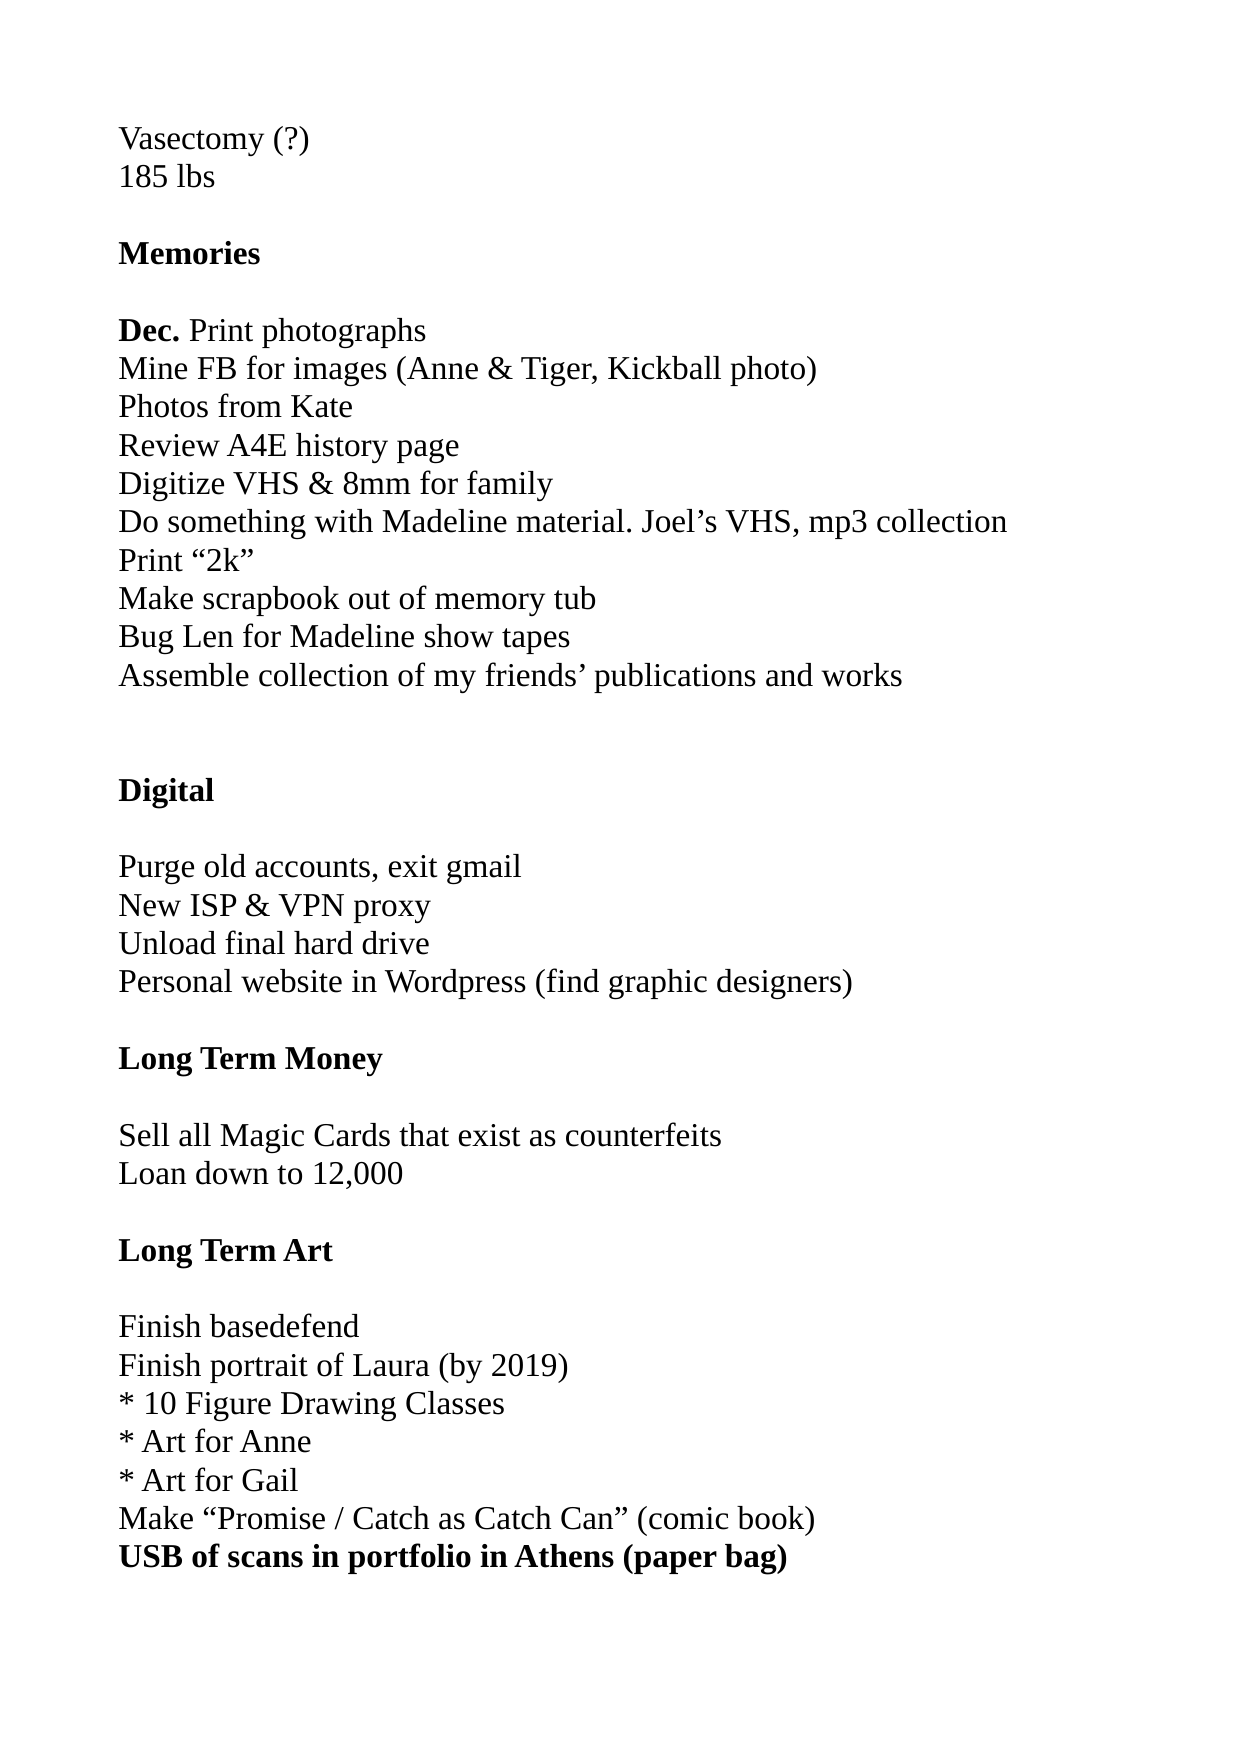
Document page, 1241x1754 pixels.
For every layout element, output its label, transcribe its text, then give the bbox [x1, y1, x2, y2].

text * Art for Gail [118, 1460, 1122, 1498]
text Review A4E history page [118, 425, 1122, 463]
text Loan down to 12,000 [118, 1153, 1122, 1191]
text Dec. Print photographs [118, 310, 1122, 348]
text USB of scans in portfolio in Athens (paper bag) [118, 1536, 1122, 1575]
text Mine FB for images (Anne & Tiger, Kickball photo) [118, 348, 1122, 386]
text Digital [118, 770, 1122, 808]
text Make “Promise / Catch as Catch Can” (comic book) [118, 1498, 1122, 1536]
text Vasectomy (?) [118, 118, 1122, 156]
text New ISP & VPN proxy [118, 885, 1122, 923]
text Assemble collection of my friends’ publications and works [118, 655, 1122, 693]
text Finish portrait of Laura (by 2019) [118, 1345, 1122, 1383]
text Make scrapbook out of memory tub [118, 578, 1122, 616]
text Long Term Art [118, 1230, 1122, 1268]
text Do something with Madeline material. Joel’s VHS, mp3 collection [118, 501, 1122, 540]
text Bug Len for Madeline show tapes [118, 616, 1122, 655]
text Long Term Money [118, 1038, 1122, 1076]
text Finish basedefend [118, 1306, 1122, 1345]
text Photos from Kate [118, 386, 1122, 425]
text Print “2k” [118, 540, 1122, 578]
text Unload final hard drive [118, 923, 1122, 961]
text Memories [118, 233, 1122, 271]
text * Art for Anne [118, 1421, 1122, 1460]
text Sell all Magic Cards that exist as counterfeits [118, 1115, 1122, 1153]
text * 10 Figure Drawing Classes [118, 1383, 1122, 1421]
text Digitize VHS & 8mm for family [118, 463, 1122, 501]
text 185 lbs [118, 156, 1122, 195]
text Personal website in Wordpress (find graphic designers) [118, 961, 1122, 1000]
text Purge old accounts, exit gmail [118, 846, 1122, 885]
